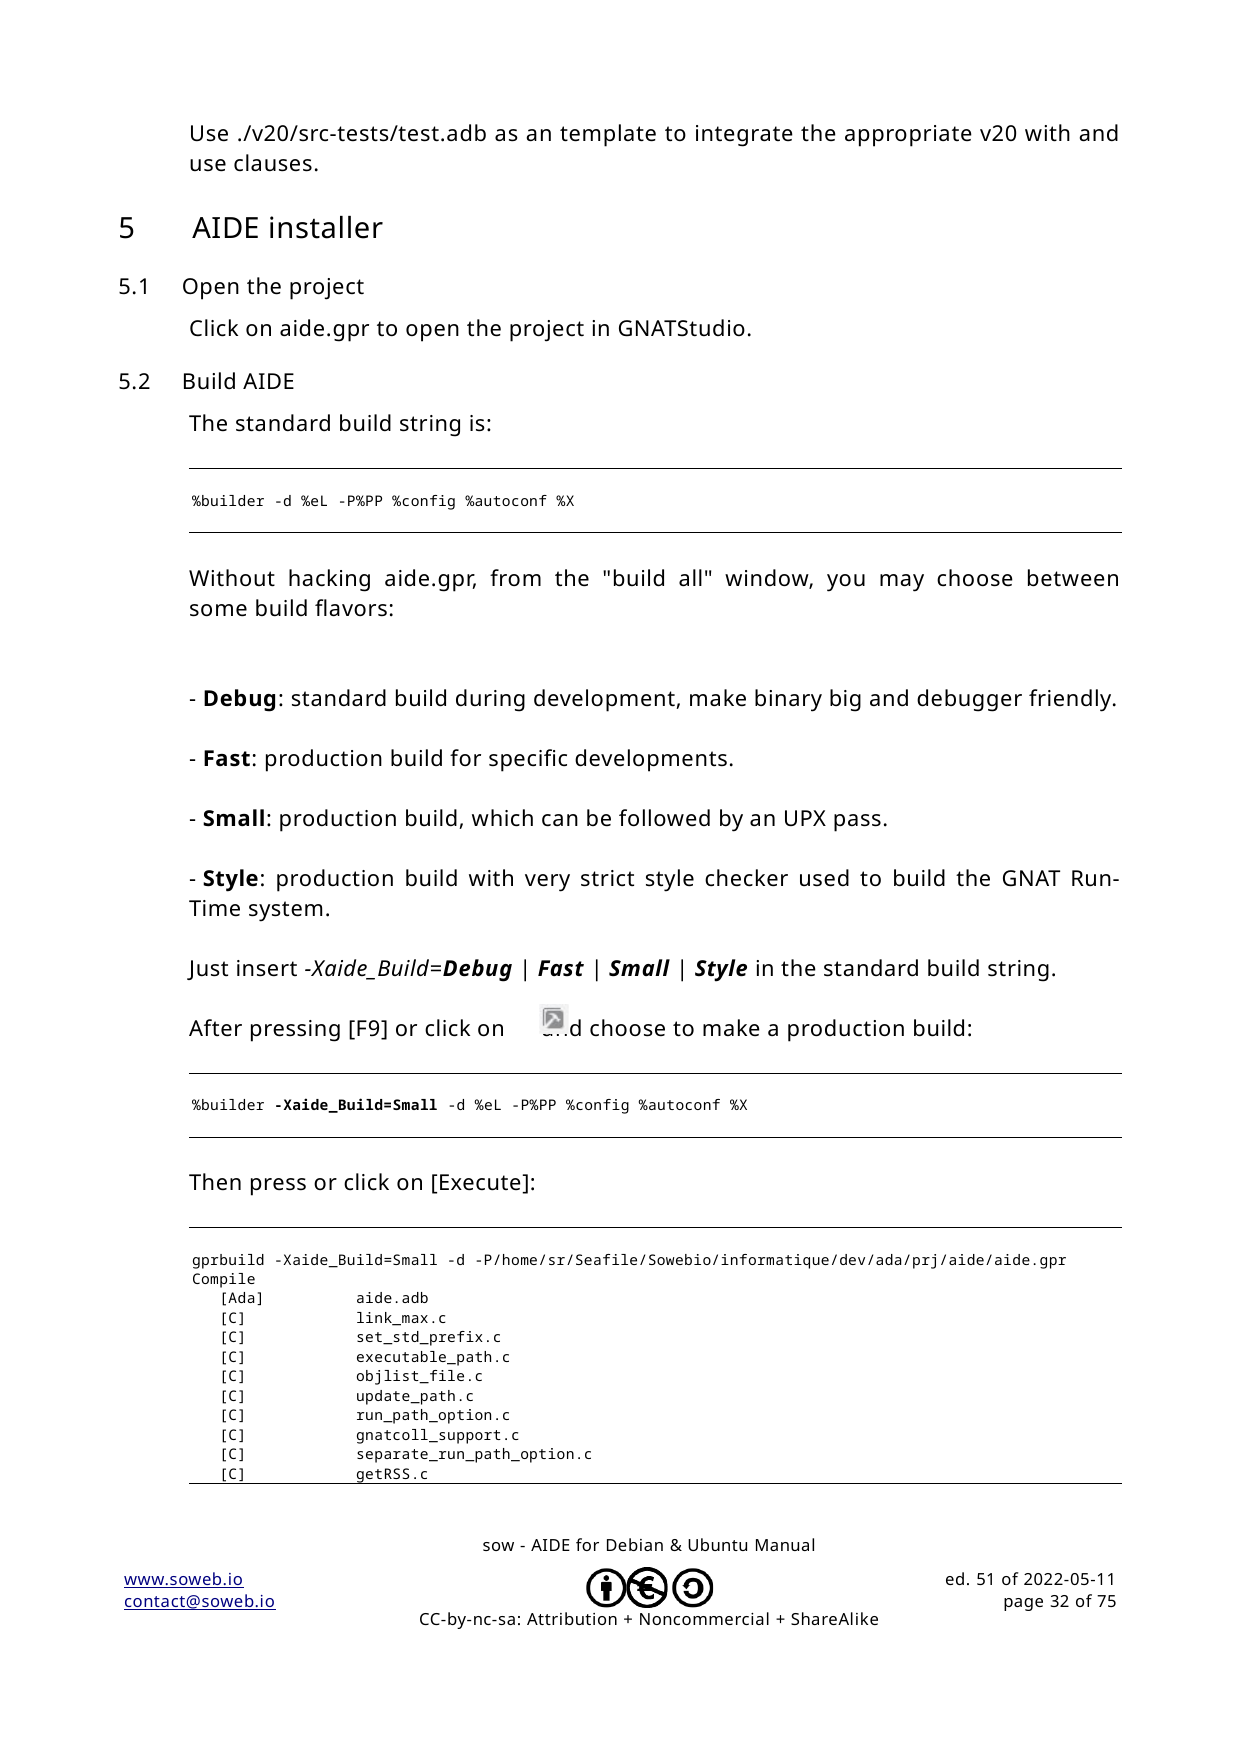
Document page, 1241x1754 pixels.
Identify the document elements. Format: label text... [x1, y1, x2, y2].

subtitle Build AIDE [118, 366, 1122, 396]
list [C] link_max.c [189, 1305, 1122, 1324]
list [C] objlist_file.c [189, 1363, 1122, 1383]
list gprbuild -Xaide_Build=Small -d -P/home/sr/Seafile/Sowebio/informatique/dev/ada/prj/aide/aide.gpr [189, 1228, 1122, 1266]
subtitle AIDE installer [118, 208, 1122, 247]
text Then press or click on [Execute]: [189, 1167, 1122, 1197]
text Just insert -Xaide_Build=Debug | Fast | Small | Style in the standard build string. [189, 952, 1122, 982]
list [C] update_path.c [189, 1383, 1122, 1402]
text Use ./v20/src-tests/test.adb as an template to integrate the appropriate v20 with and use clauses. [189, 118, 1122, 178]
list Compile [189, 1266, 1122, 1285]
text Click on aide.gpr to open the project in GNATStudio. [189, 312, 1122, 342]
list [C] executable_path.c [189, 1344, 1122, 1363]
list [C] getRSS.c [189, 1461, 1122, 1483]
list [Ada] aide.adb [189, 1285, 1122, 1305]
text - Fast: production build for specific developments. [189, 742, 1122, 772]
list [C] run_path_option.c [189, 1402, 1122, 1422]
subtitle Open the project [118, 271, 1122, 301]
text Without hacking aide.gpr, from the "build all" window, you may choose between some build flavors: [189, 562, 1122, 622]
list %builder -Xaide_Build=Small -d %eL -P%PP %config %autoconf %X [189, 1074, 1122, 1137]
list %builder -d %eL -P%PP %config %autoconf %X [189, 469, 1122, 532]
picture [672, 1567, 714, 1608]
text - Small: production build, which can be followed by an UPX pass. [189, 802, 1122, 832]
text - Style: production build with very strict style checker used to build the GNAT Run-Time system. [189, 862, 1122, 922]
picture [585, 1567, 668, 1608]
picture [539, 1004, 569, 1034]
text - Debug: standard build during development, make binary big and debugger friendly. [189, 682, 1122, 712]
list [C] gnatcoll_support.c [189, 1422, 1122, 1441]
list [C] separate_run_path_option.c [189, 1441, 1122, 1461]
list [C] set_std_prefix.c [189, 1324, 1122, 1344]
text After pressing [F9] or click on and choose to make a production build: [189, 1012, 1122, 1042]
text The standard build string is: [189, 408, 1122, 438]
